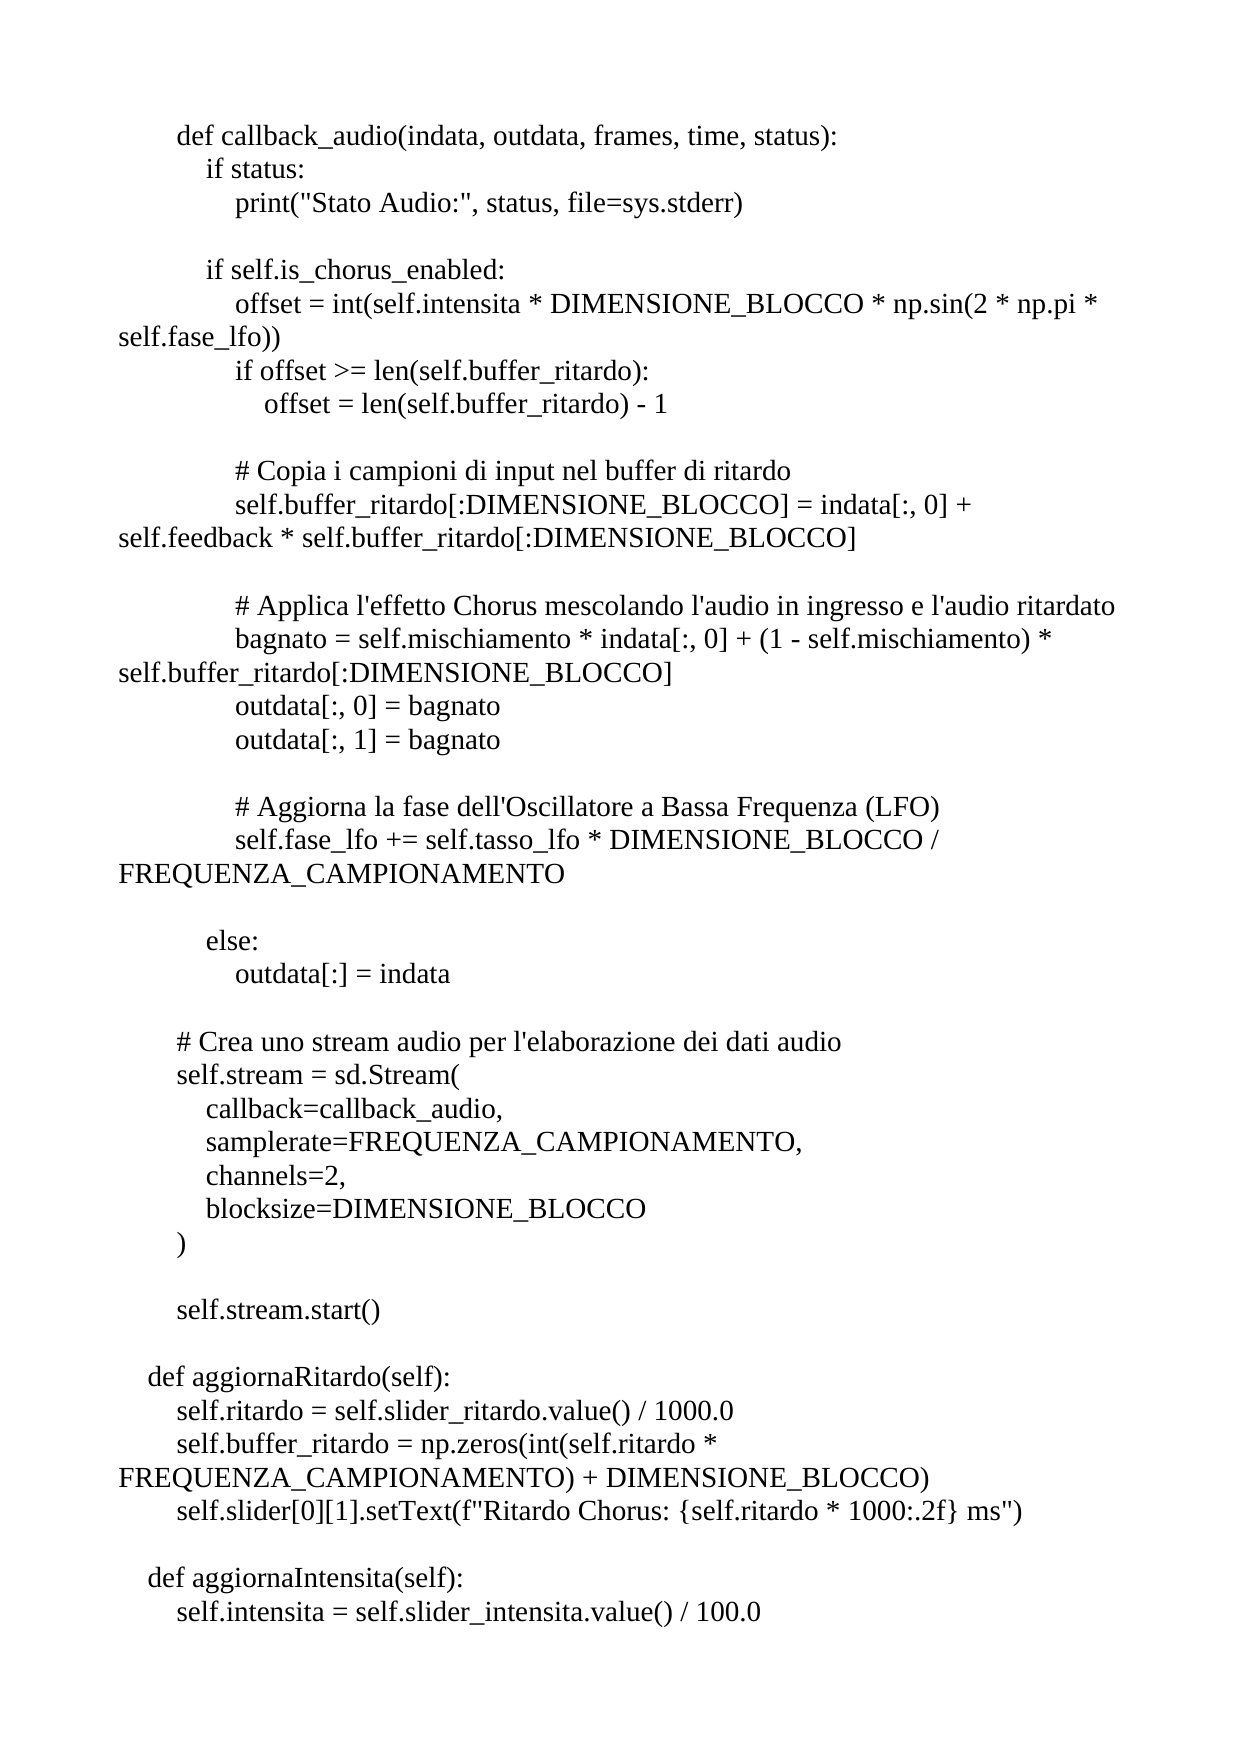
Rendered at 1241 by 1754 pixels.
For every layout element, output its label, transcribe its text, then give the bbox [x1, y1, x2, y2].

text self.intensita = self.slider_intensita.value() / 100.0 [118, 1594, 1122, 1627]
text channels=2, [118, 1158, 1122, 1191]
text ) [118, 1225, 1122, 1258]
text callback=callback_audio, [118, 1091, 1122, 1124]
text def aggiornaIntensita(self): [118, 1560, 1122, 1594]
text # Copia i campioni di input nel buffer di ritardo [118, 453, 1122, 487]
text self.buffer_ritardo = np.zeros(int(self.ritardo * FREQUENZA_CAMPIONAMENTO) + DIMENSIONE_BLOCCO) [118, 1426, 1122, 1493]
text self.slider[0][1].setText(f"Ritardo Chorus: {self.ritardo * 1000:.2f} ms") [118, 1493, 1122, 1527]
text samplerate=FREQUENZA_CAMPIONAMENTO, [118, 1124, 1122, 1158]
text print("Stato Audio:", status, file=sys.stderr) [118, 185, 1122, 219]
text offset = int(self.intensita * DIMENSIONE_BLOCCO * np.sin(2 * np.pi * self.fase_lfo)) [118, 286, 1122, 353]
text self.ritardo = self.slider_ritardo.value() / 1000.0 [118, 1393, 1122, 1426]
text bagnato = self.mischiamento * indata[:, 0] + (1 - self.mischiamento) * self.buffer_ritardo[:DIMENSIONE_BLOCCO] [118, 621, 1122, 688]
text # Aggiorna la fase dell'Oscillatore a Bassa Frequenza (LFO) [118, 789, 1122, 822]
text # Crea uno stream audio per l'elaborazione dei dati audio [118, 1024, 1122, 1057]
text if offset >= len(self.buffer_ritardo): [118, 353, 1122, 386]
text blocksize=DIMENSIONE_BLOCCO [118, 1191, 1122, 1225]
text self.stream.start() [118, 1292, 1122, 1326]
text self.buffer_ritardo[:DIMENSIONE_BLOCCO] = indata[:, 0] + self.feedback * self.buffer_ritardo[:DIMENSIONE_BLOCCO] [118, 487, 1122, 554]
text outdata[:] = indata [118, 957, 1122, 990]
text def callback_audio(indata, outdata, frames, time, status): [118, 118, 1122, 152]
text outdata[:, 1] = bagnato [118, 722, 1122, 755]
text # Applica l'effetto Chorus mescolando l'audio in ingresso e l'audio ritardato [118, 588, 1122, 621]
text self.fase_lfo += self.tasso_lfo * DIMENSIONE_BLOCCO / FREQUENZA_CAMPIONAMENTO [118, 822, 1122, 889]
text outdata[:, 0] = bagnato [118, 688, 1122, 722]
text if status: [118, 152, 1122, 185]
text else: [118, 923, 1122, 957]
text def aggiornaRitardo(self): [118, 1359, 1122, 1393]
text if self.is_chorus_enabled: [118, 252, 1122, 286]
text self.stream = sd.Stream( [118, 1057, 1122, 1091]
text offset = len(self.buffer_ritardo) - 1 [118, 386, 1122, 420]
